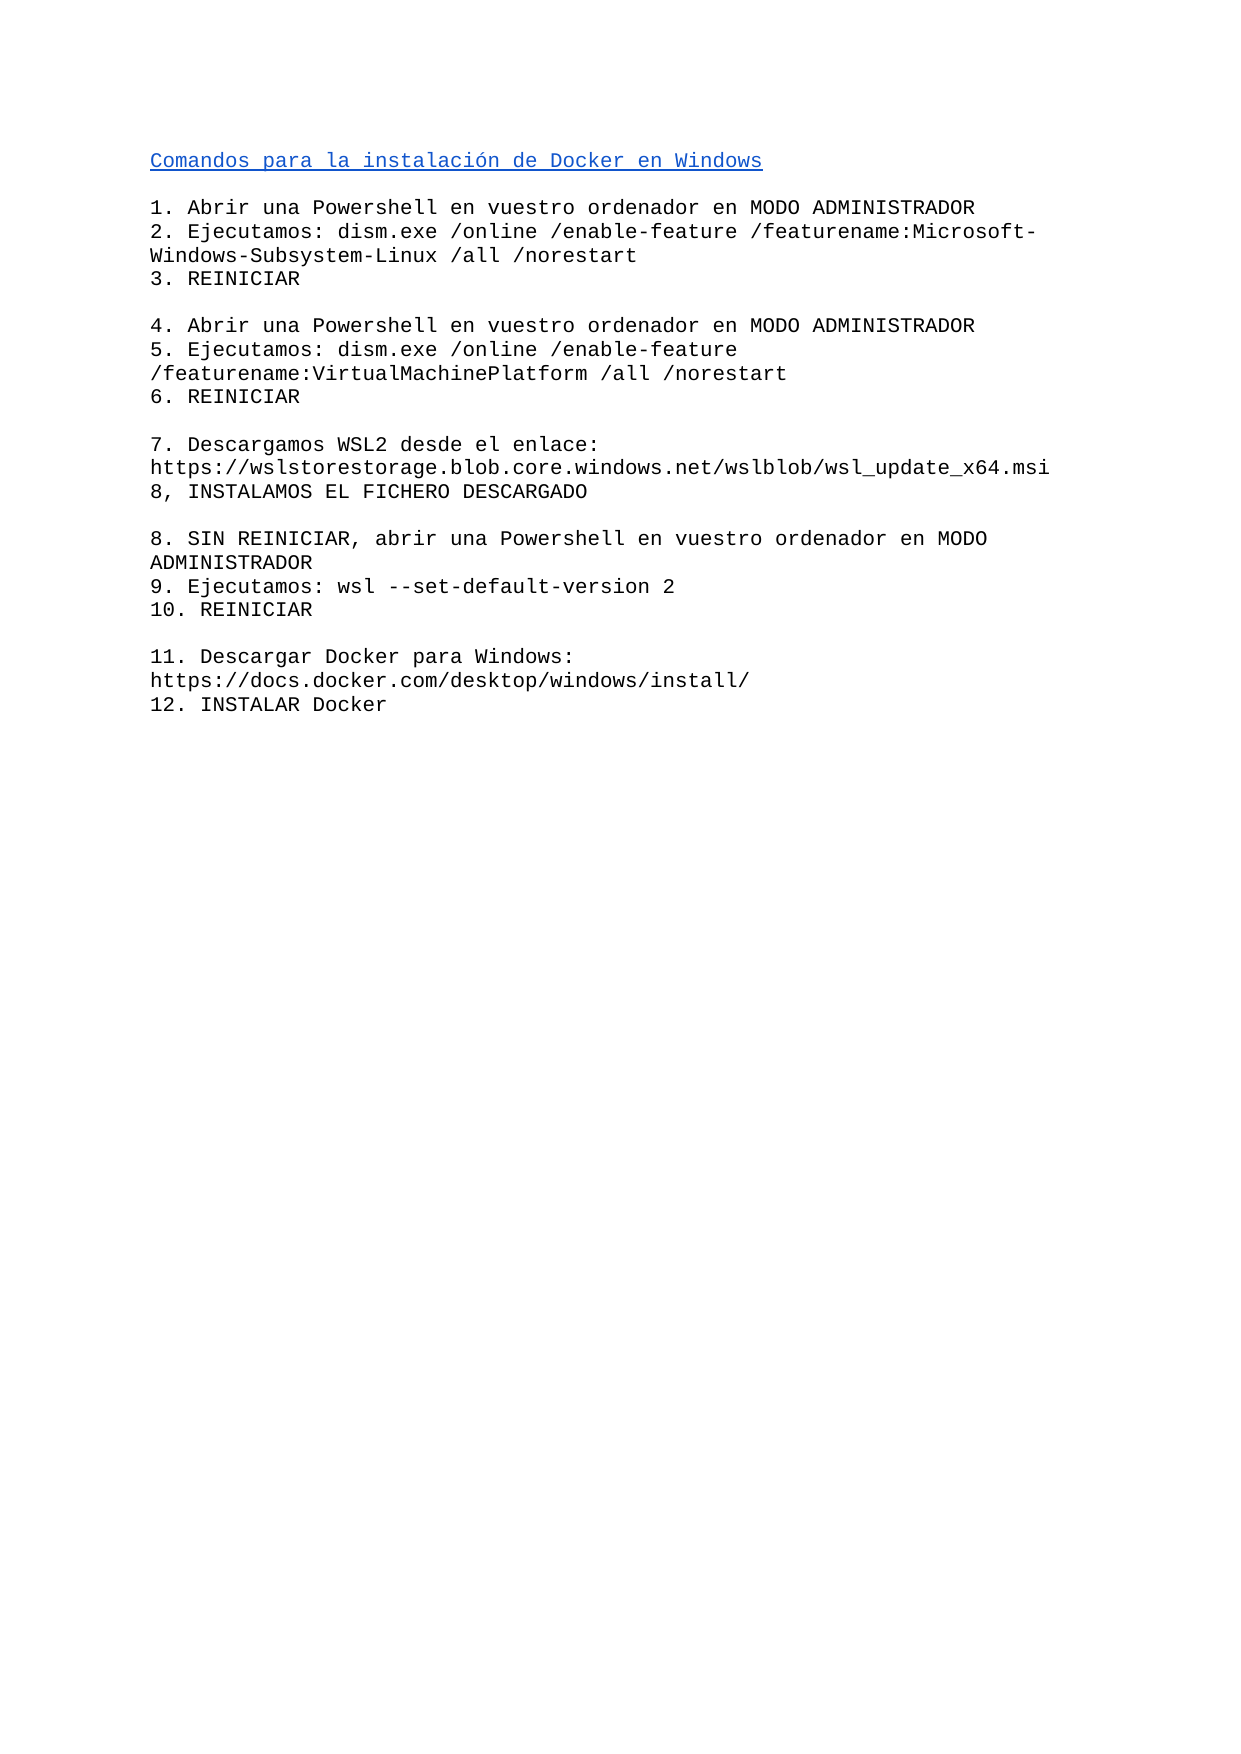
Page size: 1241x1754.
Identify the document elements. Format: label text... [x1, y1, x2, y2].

text 7. Descargamos WSL2 desde el enlace: https://wslstorestorage.blob.core.windows.net/wslblob/wsl_update_x64.msi [150, 434, 1090, 481]
text 12. INSTALAR Docker [150, 694, 1090, 717]
text 8. SIN REINICIAR, abrir una Powershell en vuestro ordenador en MODO ADMINISTRADOR [150, 528, 1090, 576]
text 11. Descargar Docker para Windows: https://docs.docker.com/desktop/windows/install/ [150, 647, 1090, 694]
text 5. Ejecutamos: dism.exe /online /enable-feature /featurename:VirtualMachinePlatform /all /norestart [150, 339, 1090, 386]
text Comandos para la instalación de Docker en Windows [150, 150, 1090, 174]
text 2. Ejecutamos: dism.exe /online /enable-feature /featurename:Microsoft-Windows-Subsystem-Linux /all /norestart [150, 221, 1090, 268]
text 1. Abrir una Powershell en vuestro ordenador en MODO ADMINISTRADOR [150, 197, 1090, 221]
text 4. Abrir una Powershell en vuestro ordenador en MODO ADMINISTRADOR [150, 316, 1090, 339]
text 9. Ejecutamos: wsl --set-default-version 2 [150, 576, 1090, 599]
text 3. REINICIAR [150, 268, 1090, 292]
text 10. REINICIAR [150, 599, 1090, 623]
text 6. REINICIAR [150, 386, 1090, 410]
text 8, INSTALAMOS EL FICHERO DESCARGADO [150, 481, 1090, 505]
